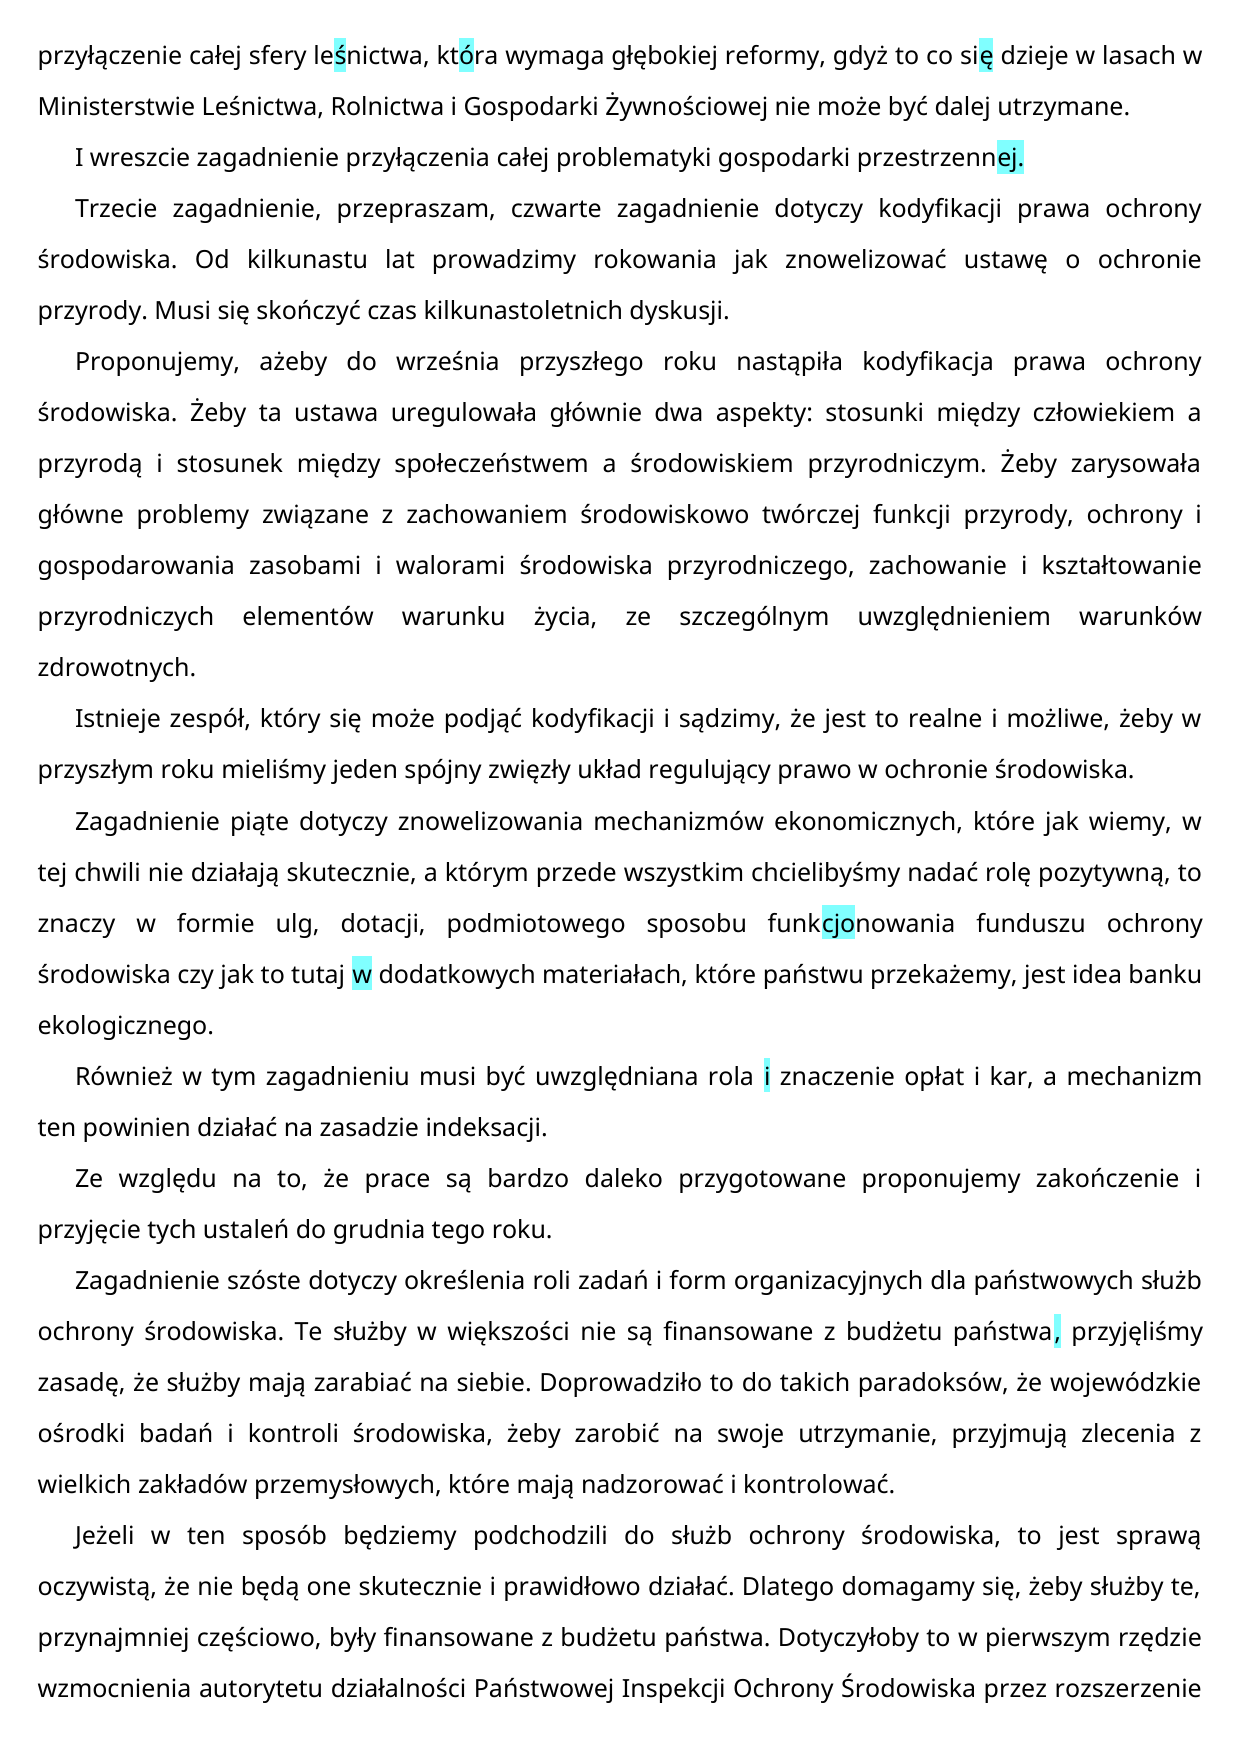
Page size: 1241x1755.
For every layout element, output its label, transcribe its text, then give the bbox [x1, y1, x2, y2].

text Istnieje zespół, który się może podjąć kodyfikacji i sądzimy, że jest to realne i możliwe, żeby w przyszłym roku mieliśmy jeden spójny zwięzły układ regulujący prawo w ochronie środowiska. [37, 701, 1203, 786]
text Jeżeli w ten sposób będziemy podchodzili do służb ochrony środowiska, to jest sprawą oczywistą, że nie będą one skutecznie i prawidłowo działać. Dlatego domagamy się, żeby służby te, przynajmniej częściowo, były finansowane z budżetu państwa. Dotyczyłoby to w pierwszym rzędzie wzmocnienia autorytetu działalności Państwowej Inspekcji Ochrony Środowiska przez rozszerzenie [37, 1518, 1203, 1705]
text Ze względu na to, że prace są bardzo daleko przygotowane proponujemy zakończenie i przyjęcie tych ustaleń do grudnia tego roku. [37, 1160, 1203, 1246]
text I wreszcie zagadnienie przyłączenia całej problematyki gospodarki przestrzennej. [37, 139, 1203, 174]
text Zagadnienie piąte dotyczy znowelizowania mechanizmów ekonomicznych, które jak wiemy, w tej chwili nie działają skutecznie, a którym przede wszystkim chcielibyśmy nadać rolę pozytywną, to znaczy w formie ulg, dotacji, podmiotowego sposobu funkcjonowania funduszu ochrony środowiska czy jak to tutaj w dodatkowych materiałach, które państwu przekażemy, jest idea banku ekologicznego. [37, 803, 1203, 1041]
text Również w tym zagadnieniu musi być uwzględniana rola i znaczenie opłat i kar, a mechanizm ten powinien działać na zasadzie indeksacji. [37, 1058, 1203, 1143]
text przyłączenie całej sfery leśnictwa, która wymaga głębokiej reformy, gdyż to co się dzieje w lasach w Ministerstwie Leśnictwa, Rolnictwa i Gospodarki Żywnościowej nie może być dalej utrzymane. [37, 37, 1203, 123]
text Zagadnienie szóste dotyczy określenia roli zadań i form organizacyjnych dla państwowych służb ochrony środowiska. Te służby w większości nie są finansowane z budżetu państwa, przyjęliśmy zasadę, że służby mają zarabiać na siebie. Doprowadziło to do takich paradoksów, że wojewódzkie ośrodki badań i kontroli środowiska, żeby zarobić na swoje utrzymanie, przyjmują zlecenia z wielkich zakładów przemysłowych, które mają nadzorować i kontrolować. [37, 1262, 1203, 1501]
text Trzecie zagadnienie, przepraszam, czwarte zagadnienie dotyczy kodyfikacji prawa ochrony środowiska. Od kilkunastu lat prowadzimy rokowania jak znowelizować ustawę o ochronie przyrody. Musi się skończyć czas kilkunastoletnich dyskusji. [37, 191, 1203, 327]
text Proponujemy, ażeby do września przyszłego roku nastąpiła kodyfikacja prawa ochrony środowiska. Żeby ta ustawa uregulowała głównie dwa aspekty: stosunki między człowiekiem a przyrodą i stosunek między społeczeństwem a środowiskiem przyrodniczym. Żeby zarysowała główne problemy związane z zachowaniem środowiskowo twórczej funkcji przyrody, ochrony i gospodarowania zasobami i walorami środowiska przyrodniczego, zachowanie i kształtowanie przyrodniczych elementów warunku życia, ze szczególnym uwzględnieniem warunków zdrowotnych. [37, 344, 1203, 684]
